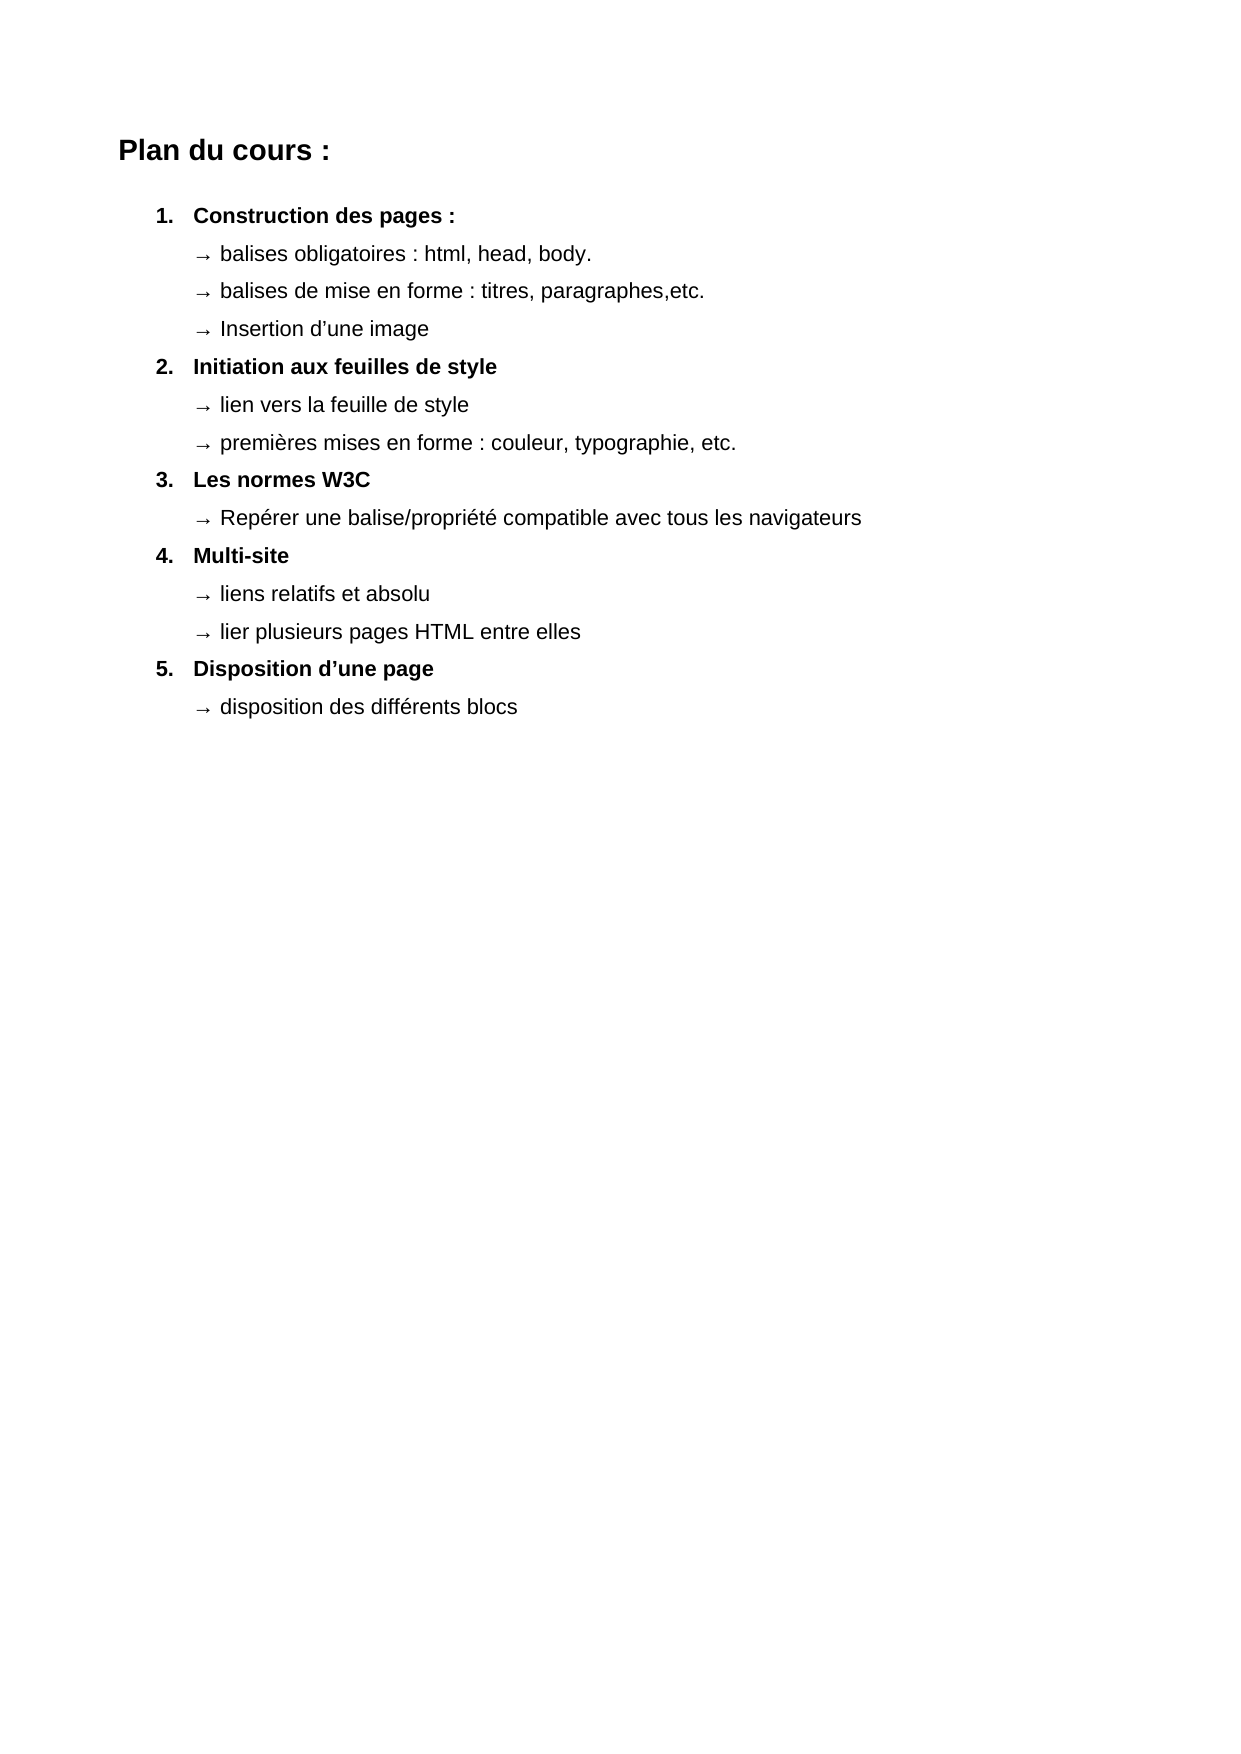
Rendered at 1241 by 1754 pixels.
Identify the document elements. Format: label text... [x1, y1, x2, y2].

text → Repérer une balise/propriété compatible avec tous les navigateurs [192, 505, 1122, 530]
text → disposition des différents blocs [192, 694, 1122, 719]
list Multi-site [156, 543, 1122, 568]
list Disposition d’une page [156, 656, 1122, 682]
list Les normes W3C [156, 467, 1122, 492]
text → balises de mise en forme : titres, paragraphes,etc. [192, 278, 1122, 303]
list Initiation aux feuilles de style [156, 354, 1122, 379]
list Construction des pages : [156, 203, 1122, 228]
text → lier plusieurs pages HTML entre elles [192, 618, 1122, 644]
text → Insertion d’une image [192, 316, 1122, 341]
text → liens relatifs et absolu [192, 581, 1122, 606]
text → balises obligatoires : html, head, body. [192, 240, 1122, 266]
subtitle Plan du cours : [118, 133, 1122, 166]
text → premières mises en forme : couleur, typographie, etc. [192, 429, 1122, 455]
text → lien vers la feuille de style [192, 392, 1122, 417]
